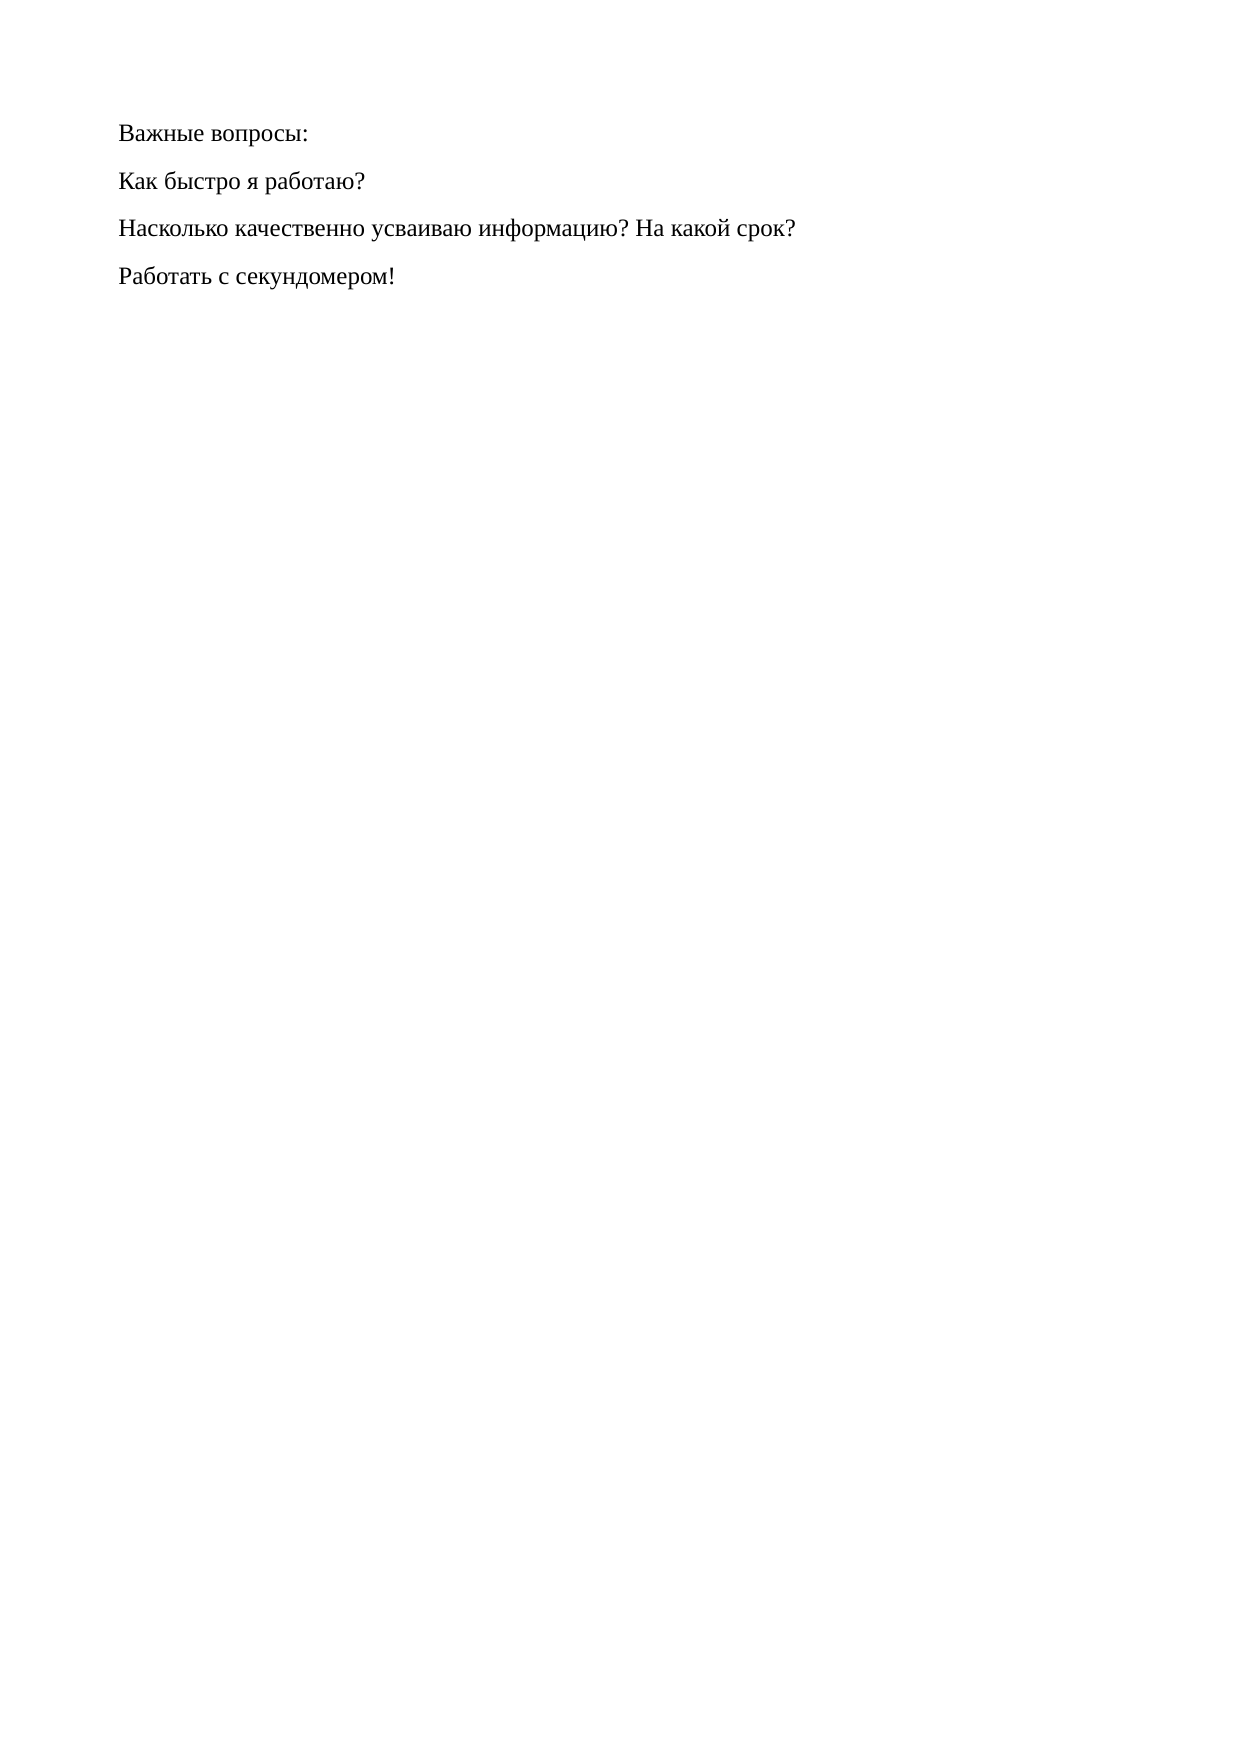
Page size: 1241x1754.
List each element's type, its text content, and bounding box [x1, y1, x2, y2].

text Важные вопросы: [118, 118, 1122, 147]
text Как быстро я работаю? [118, 166, 1122, 194]
text Работать с секундомером! [118, 261, 1122, 290]
text Насколько качественно усваиваю информацию? На какой срок? [118, 213, 1122, 242]
